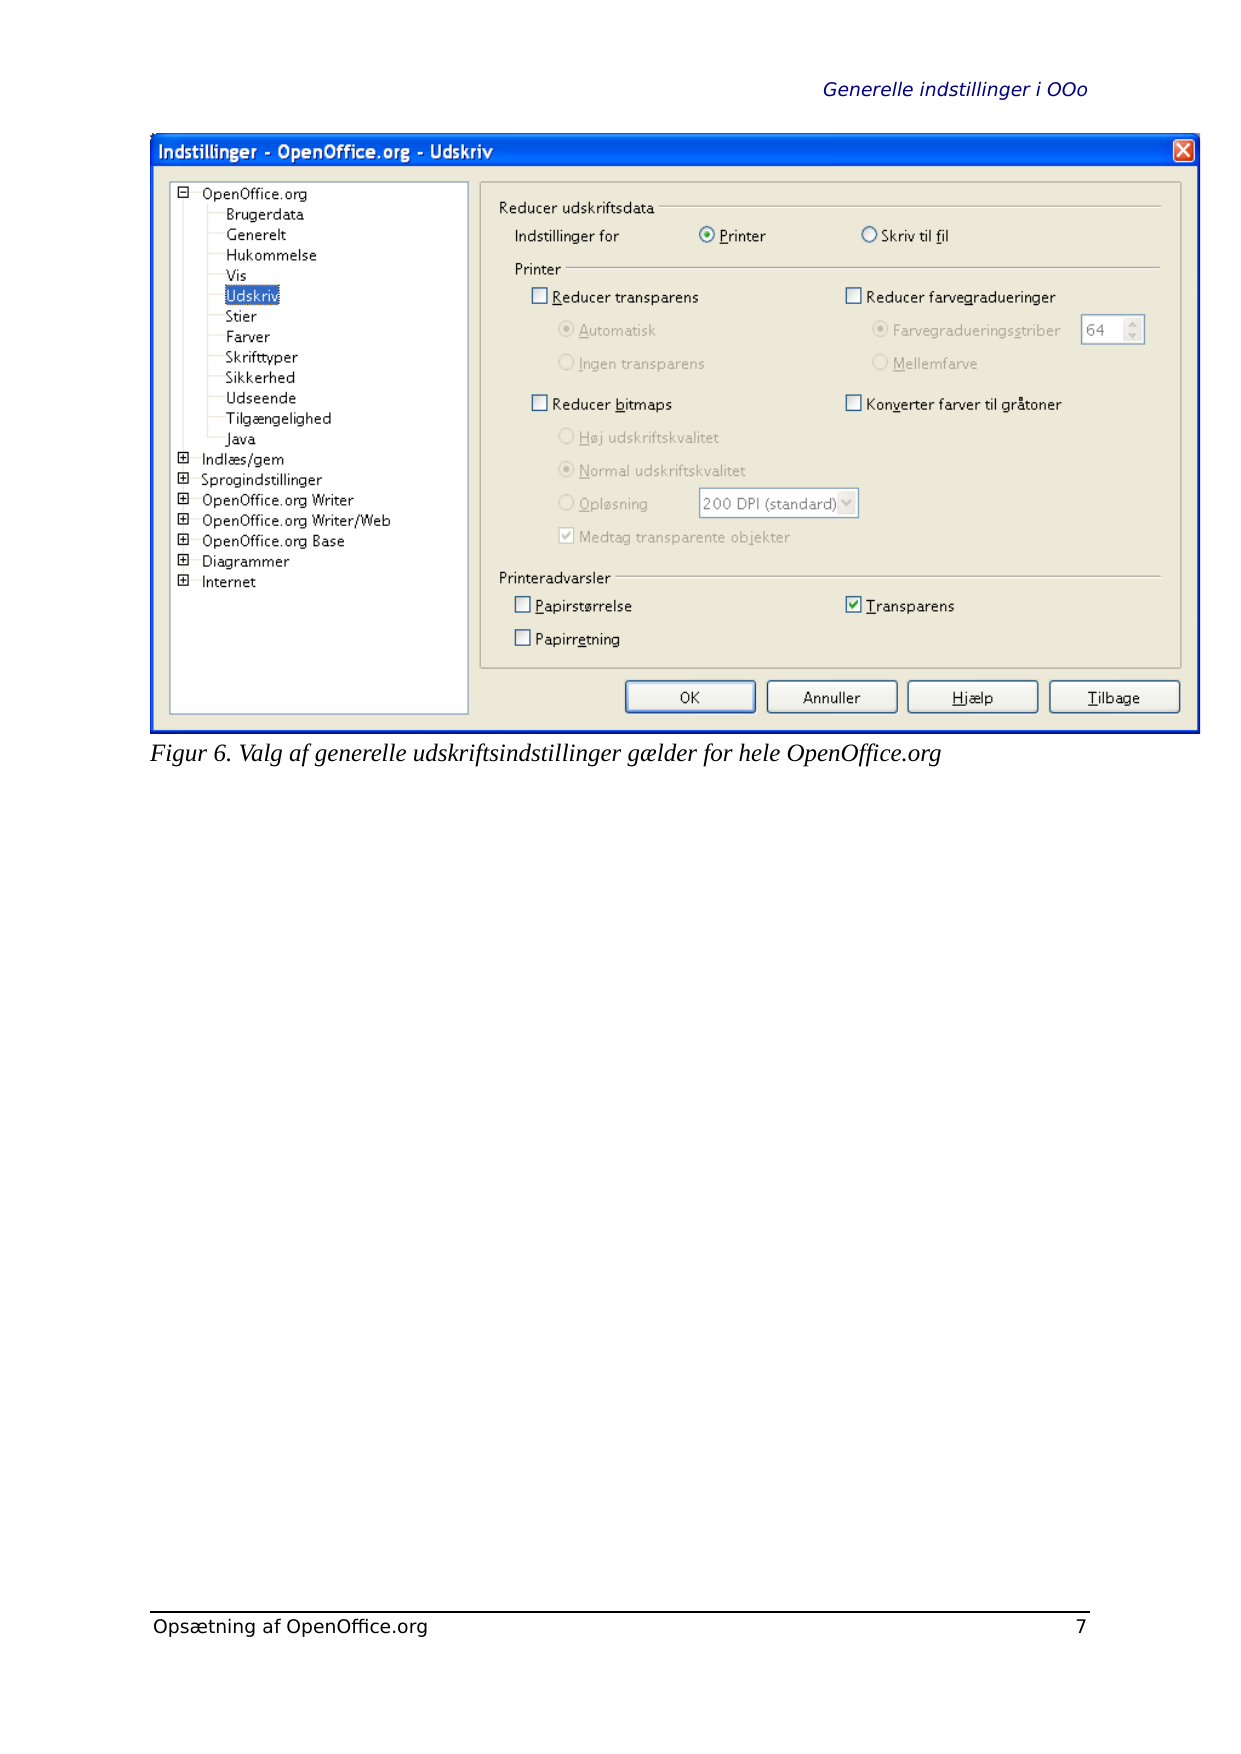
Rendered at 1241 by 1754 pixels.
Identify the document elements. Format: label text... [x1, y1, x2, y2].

picture [150, 133, 1200, 734]
text Figur 6. Valg af generelle udskriftsindstillinger gælder for hele OpenOffice.org [150, 739, 1090, 767]
